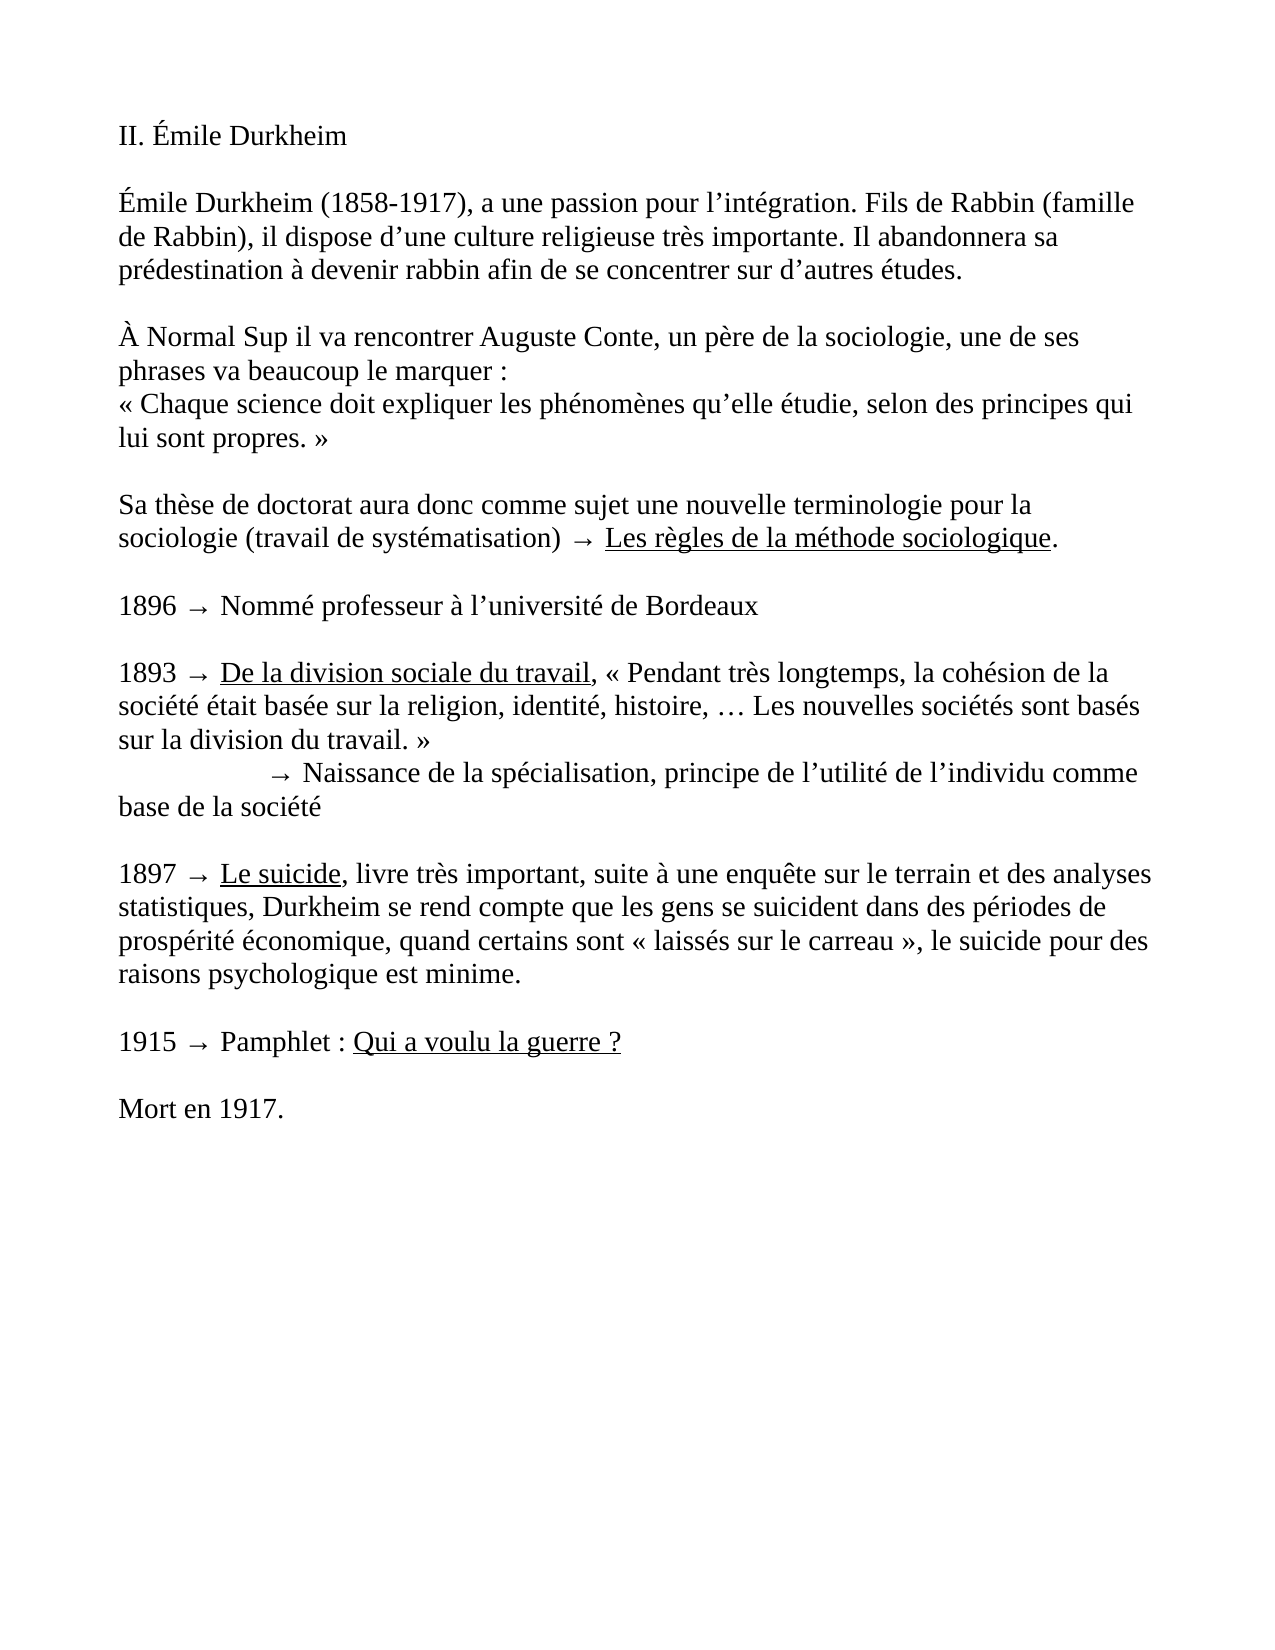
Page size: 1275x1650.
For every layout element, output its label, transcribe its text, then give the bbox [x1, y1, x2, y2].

text 1896 → Nommé professeur à l’université de Bordeaux [118, 588, 1157, 621]
text → Naissance de la spécialisation, principe de l’utilité de l’individu comme base de la société [118, 755, 1157, 822]
text Mort en 1917. [118, 1091, 1157, 1124]
text 1893 → De la division sociale du travail, « Pendant très longtemps, la cohésion de la société était basée sur la religion, identité, histoire, … Les nouvelles sociétés sont basés sur la division du travail. » [118, 655, 1157, 755]
text Émile Durkheim (1858-1917), a une passion pour l’intégration. Fils de Rabbin (famille de Rabbin), il dispose d’une culture religieuse très importante. Il abandonnera sa prédestination à devenir rabbin afin de se concentrer sur d’autres études. [118, 185, 1157, 286]
text Sa thèse de doctorat aura donc comme sujet une nouvelle terminologie pour la sociologie (travail de systématisation) → Les règles de la méthode sociologique. [118, 487, 1157, 554]
text 1915 → Pamphlet : Qui a voulu la guerre ? [118, 1024, 1157, 1057]
text 1897 → Le suicide, livre très important, suite à une enquête sur le terrain et des analyses statistiques, Durkheim se rend compte que les gens se suicident dans des périodes de prospérité économique, quand certains sont « laissés sur le carreau », le suicide pour des raisons psychologique est minime. [118, 856, 1157, 990]
text II. Émile Durkheim [118, 118, 1157, 152]
text À Normal Sup il va rencontrer Auguste Conte, un père de la sociologie, une de ses phrases va beaucoup le marquer : [118, 319, 1157, 386]
text « Chaque science doit expliquer les phénomènes qu’elle étudie, selon des principes qui lui sont propres. » [118, 386, 1157, 453]
